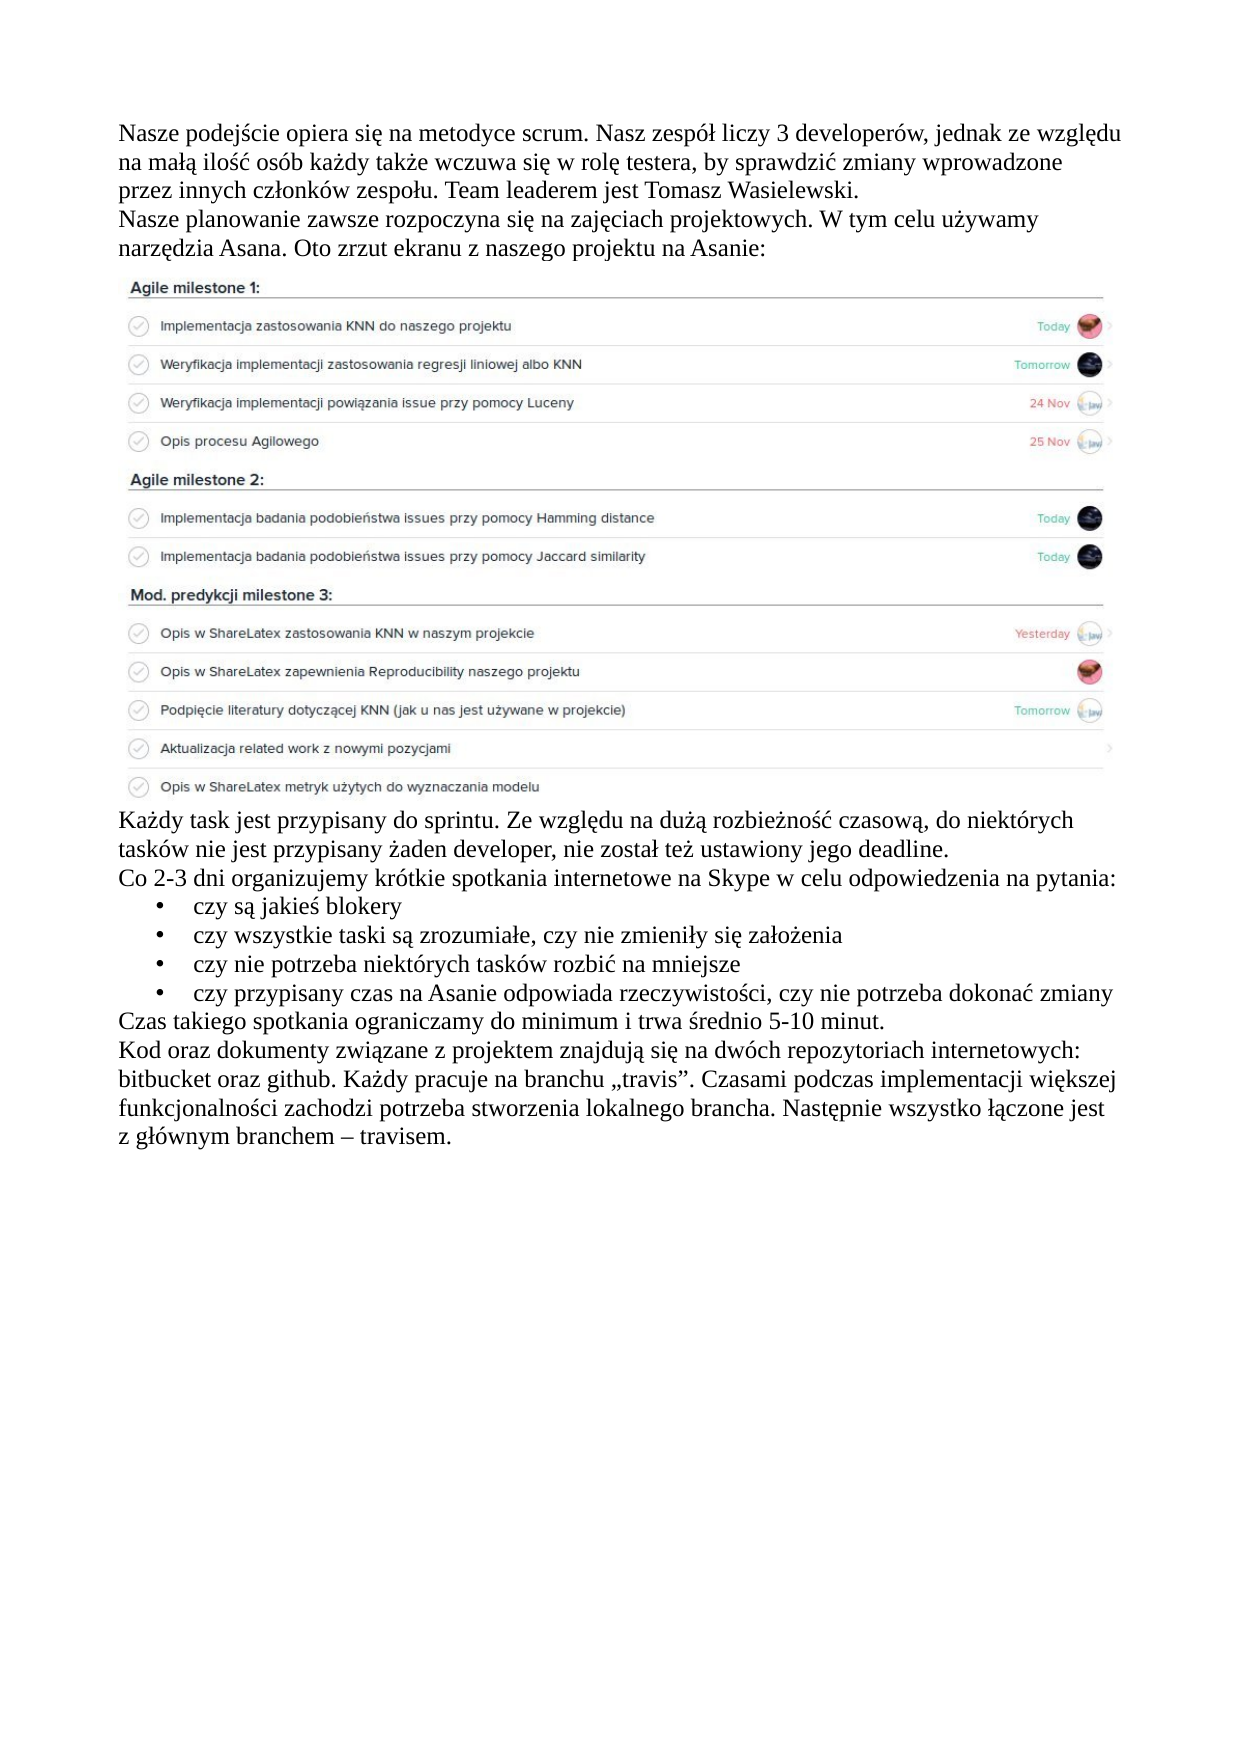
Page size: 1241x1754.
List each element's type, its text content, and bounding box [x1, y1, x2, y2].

list czy wszystkie taski są zrozumiałe, czy nie zmieniły się założenia [156, 920, 1122, 949]
text Nasze podejście opiera się na metodyce scrum. Nasz zespół liczy 3 developerów, jednak ze względu na małą ilość osób każdy także wczuwa się w rolę testera, by sprawdzić zmiany wprowadzone przez innych członków zespołu. Team leaderem jest Tomasz Wasielewski. [118, 118, 1122, 204]
list czy nie potrzeba niektórych tasków rozbić na mniejsze [156, 949, 1122, 978]
text Każdy task jest przypisany do sprintu. Ze względu na dużą rozbieżność czasową, do niektórych tasków nie jest przypisany żaden developer, nie został też ustawiony jego deadline. [118, 806, 1122, 863]
list czy są jakieś blokery [156, 891, 1122, 920]
text Co 2-3 dni organizujemy krótkie spotkania internetowe na Skype w celu odpowiedzenia na pytania: [118, 863, 1122, 891]
list czy przypisany czas na Asanie odpowiada rzeczywistości, czy nie potrzeba dokonać zmiany [156, 978, 1122, 1006]
text Czas takiego spotkania ograniczamy do minimum i trwa średnio 5-10 minut. [118, 1006, 1122, 1035]
text Kod oraz dokumenty związane z projektem znajdują się na dwóch repozytoriach internetowych: bitbucket oraz github. Każdy pracuje na branchu „travis”. Czasami podczas implementacji większej funkcjonalności zachodzi potrzeba stworzenia lokalnego brancha. Następnie wszystko łączone jest z głównym branchem – travisem. [118, 1035, 1122, 1150]
text Nasze planowanie zawsze rozpoczyna się na zajęciach projektowych. W tym celu używamy narzędzia Asana. Oto zrzut ekranu z naszego projektu na Asanie: [118, 204, 1122, 261]
picture [118, 261, 1123, 806]
